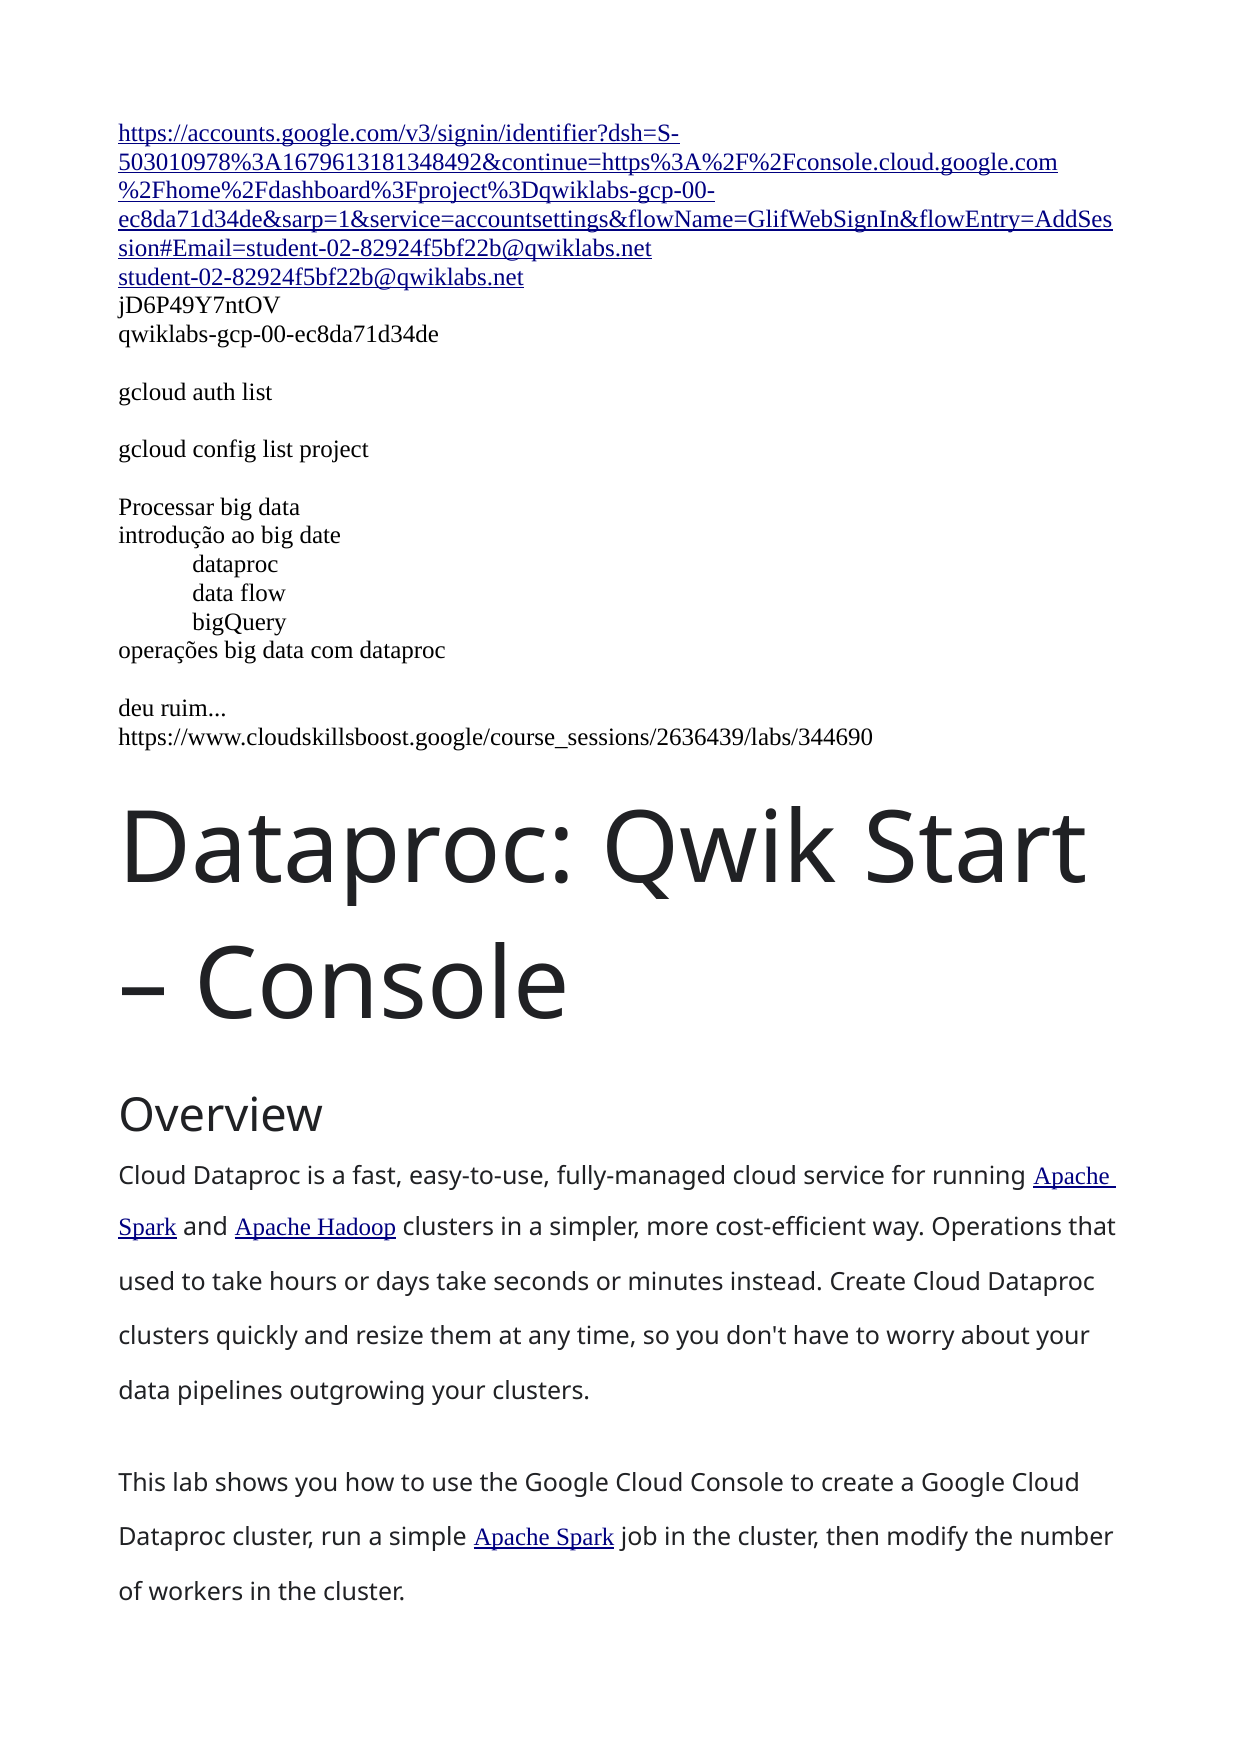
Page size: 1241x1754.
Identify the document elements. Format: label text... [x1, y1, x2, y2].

subtitle Overview [118, 1081, 1122, 1145]
text https://www.cloudskillsboost.google/course_sessions/2636439/labs/344690 [118, 722, 1122, 751]
text Cloud Dataproc is a fast, easy-to-use, fully-managed cloud service for running Apache Spark and Apache Hadoop clusters in a simpler, more cost-efficient way. Operations that used to take hours or days take seconds or minutes instead. Create Cloud Dataproc clusters quickly and resize them at any time, so you don't have to worry about your data pipelines outgrowing your clusters. [118, 1158, 1122, 1407]
text deu ruim... [118, 693, 1122, 722]
text data flow [118, 578, 1122, 607]
text operações big data com dataproc [118, 636, 1122, 664]
text dataproc [118, 549, 1122, 578]
text bigQuery [118, 607, 1122, 636]
text This lab shows you how to use the Google Cloud Console to create a Google Cloud Dataproc cluster, run a simple Apache Spark job in the cluster, then modify the number of workers in the cluster. [118, 1464, 1122, 1607]
text Processar big data [118, 492, 1122, 521]
text gcloud auth list [118, 377, 1122, 406]
text gcloud config list project [118, 434, 1122, 463]
text student-02-82924f5bf22b@qwiklabs.net [118, 262, 1122, 291]
text https://accounts.google.com/v3/signin/identifier?dsh=S-503010978%3A1679613181348492&continue=https%3A%2F%2Fconsole.cloud.google.com%2Fhome%2Fdashboard%3Fproject%3Dqwiklabs-gcp-00-ec8da71d34de&sarp=1&service=accountsettings&flowName=GlifWebSignIn&flowEntry=AddSession#Email=student-02-82924f5bf22b@qwiklabs.net [118, 118, 1122, 262]
text jD6P49Y7ntOV [118, 291, 1122, 319]
text qwiklabs-gcp-00-ec8da71d34de [118, 319, 1122, 348]
subtitle Dataproc: Qwik Start – Console [118, 776, 1122, 1048]
text introdução ao big date [118, 521, 1122, 549]
